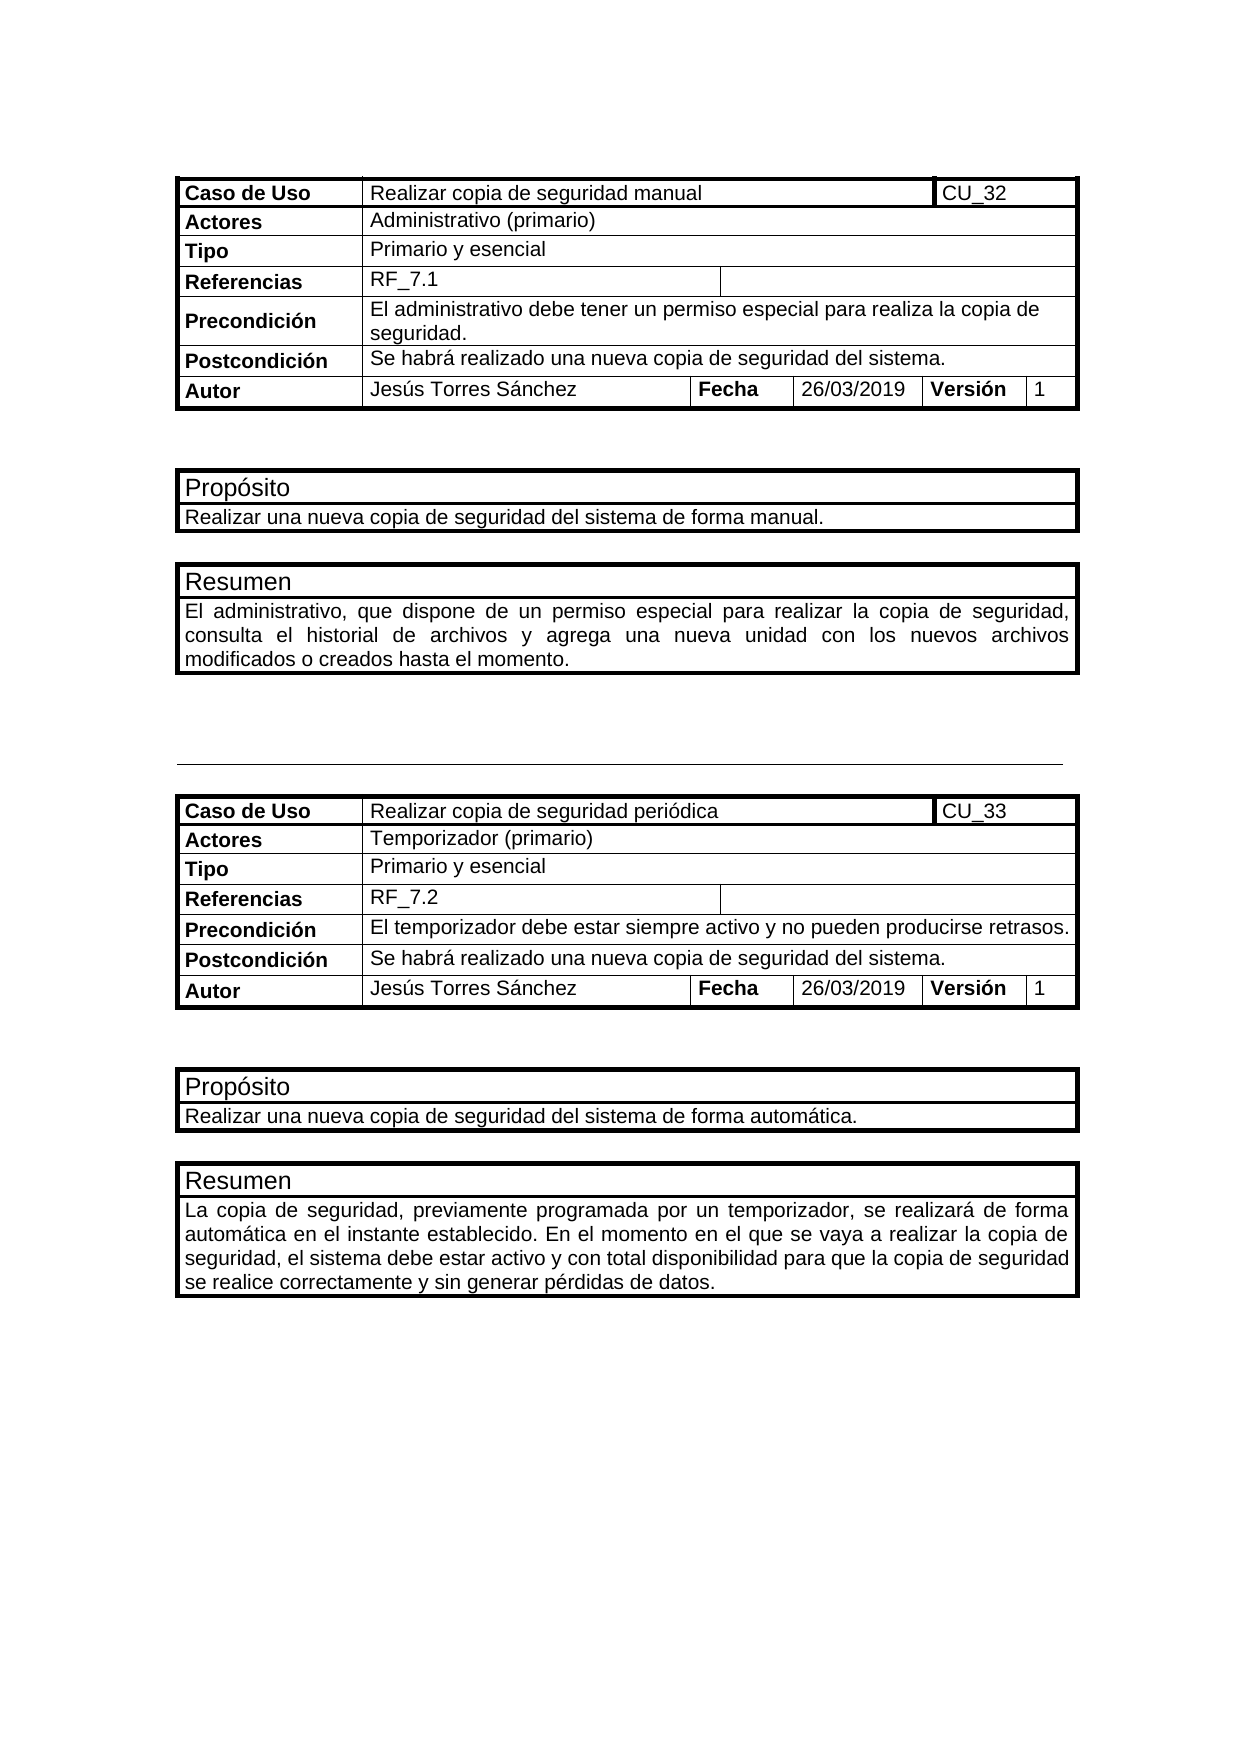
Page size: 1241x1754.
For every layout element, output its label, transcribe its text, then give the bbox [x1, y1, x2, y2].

table_header Realizar copia de seguridad manual [363, 181, 932, 205]
table_cell Se habrá realizado una nueva copia de seguridad del sistema. [363, 346, 1075, 376]
table_cell Jesús Torres Sánchez [363, 377, 690, 406]
table_cell [721, 885, 1075, 914]
table_cell Temporizador (primario) [363, 826, 1075, 853]
table_cell Versión [923, 377, 1026, 406]
table_cell Referencias [180, 885, 362, 914]
table_cell Precondición [180, 297, 362, 345]
table_cell Fecha [691, 377, 793, 406]
table_cell 26/03/2019 [794, 377, 922, 406]
table_header Propósito [180, 1072, 1075, 1101]
table_cell Actores [180, 826, 362, 853]
table_cell Referencias [180, 267, 362, 296]
table_cell Precondición [180, 915, 362, 944]
table_header Resumen [180, 1166, 1075, 1195]
table_cell El temporizador debe estar siempre activo y no pueden producirse retrasos. [363, 915, 1075, 944]
table_cell Se habrá realizado una nueva copia de seguridad del sistema. [363, 945, 1075, 975]
table_header Resumen [180, 567, 1075, 596]
table_cell RF_7.2 [363, 885, 720, 914]
table_cell Tipo [180, 236, 362, 266]
table_header Caso de Uso [180, 181, 362, 205]
table_cell Primario y esencial [363, 854, 1075, 883]
table_cell RF_7.1 [363, 267, 720, 296]
table_cell La copia de seguridad, previamente programada por un temporizador, se realizará de forma automática en el instante establecido. En el momento en el que se vaya a realizar la copia de seguridad, el sistema debe estar activo y con total disponibilidad para que la copia de seguridad se realice correctamente y sin generar pérdidas de datos. [180, 1198, 1075, 1294]
table_cell Actores [180, 208, 362, 235]
table_header Realizar copia de seguridad periódica [363, 799, 932, 823]
table_cell Realizar una nueva copia de seguridad del sistema de forma manual. [180, 505, 1075, 529]
table_cell Jesús Torres Sánchez [363, 976, 690, 1005]
table_cell Autor [180, 377, 362, 406]
table_header CU_32 [937, 181, 1075, 205]
table_cell 1 [1027, 377, 1075, 406]
table_cell El administrativo, que dispone de un permiso especial para realizar la copia de seguridad, consulta el historial de archivos y agrega una nueva unidad con los nuevos archivos modificados o creados hasta el momento. [180, 599, 1075, 671]
table_cell Versión [923, 976, 1026, 1005]
table_cell Postcondición [180, 945, 362, 975]
table_header Propósito [180, 473, 1075, 502]
table_cell Realizar una nueva copia de seguridad del sistema de forma automática. [180, 1104, 1075, 1128]
table_cell Primario y esencial [363, 236, 1075, 266]
table_cell Tipo [180, 854, 362, 883]
table_cell 26/03/2019 [794, 976, 922, 1005]
table_cell Autor [180, 976, 362, 1005]
table_cell Postcondición [180, 346, 362, 376]
table_cell Fecha [691, 976, 793, 1005]
table_cell Administrativo (primario) [363, 208, 1075, 235]
table_cell [721, 267, 1075, 296]
table_header CU_33 [937, 799, 1075, 823]
table_header Caso de Uso [180, 799, 362, 823]
table_cell El administrativo debe tener un permiso especial para realiza la copia de seguridad. [363, 297, 1075, 345]
table_cell 1 [1027, 976, 1075, 1005]
